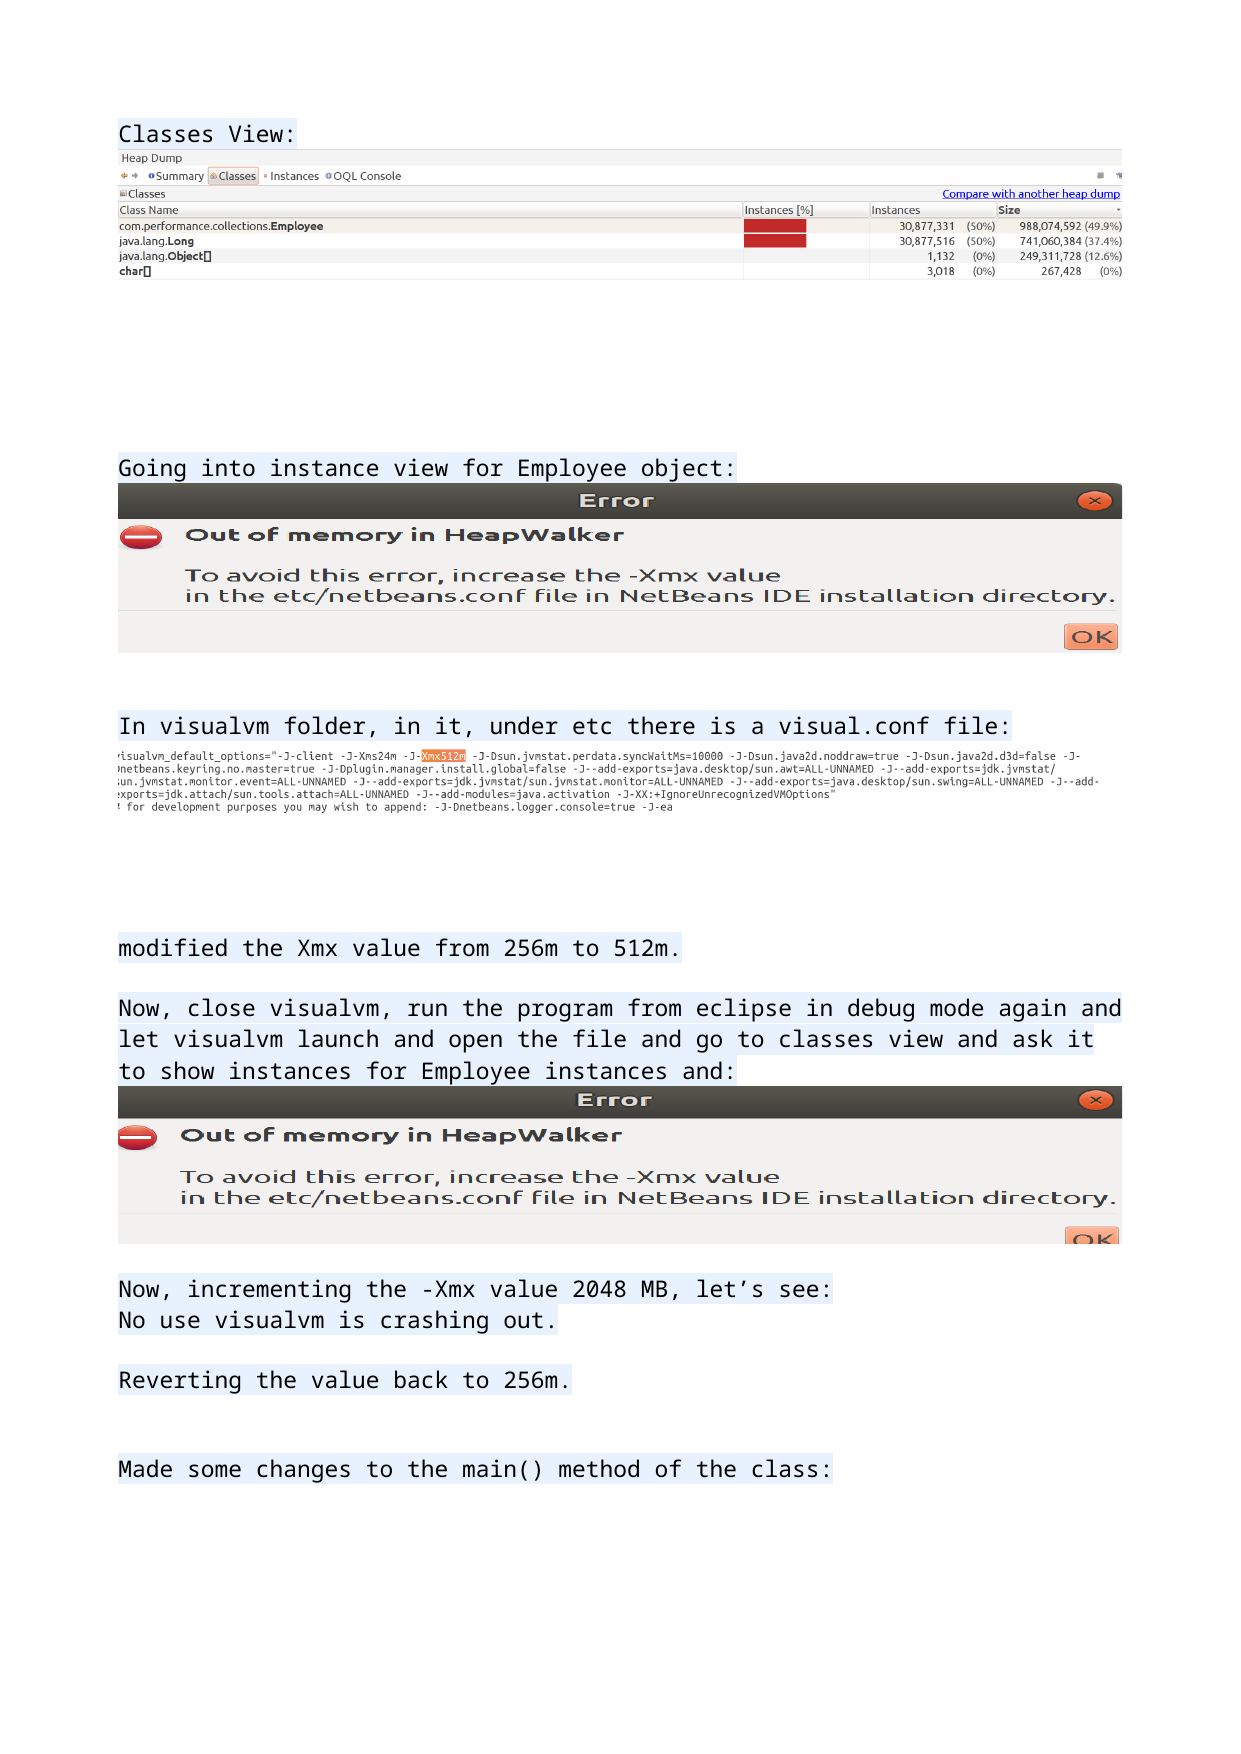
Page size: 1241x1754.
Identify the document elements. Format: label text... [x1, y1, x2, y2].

text modified the Xmx value from 256m to 512m. [118, 932, 1122, 963]
picture [118, 483, 1123, 653]
text Reverting the value back to 256m. [118, 1364, 1122, 1395]
text No use visualvm is crashing out. [118, 1304, 1122, 1335]
text Now, incrementing the -Xmx value 2048 MB, let’s see: [118, 1273, 1122, 1304]
text Now, close visualvm, run the program from eclipse in debug mode again and let visualvm launch and open the file and go to classes view and ask it to show instances for Employee instances and: [118, 992, 1122, 1086]
text Going into instance view for Employee object: [118, 452, 1122, 483]
text In visualvm folder, in it, under etc there is a visual.conf file: [118, 710, 1122, 741]
picture [118, 741, 1123, 818]
text Classes View: [118, 118, 1122, 149]
picture [118, 1086, 1123, 1244]
text Made some changes to the main() method of the class: [118, 1453, 1122, 1484]
picture [118, 149, 1123, 280]
